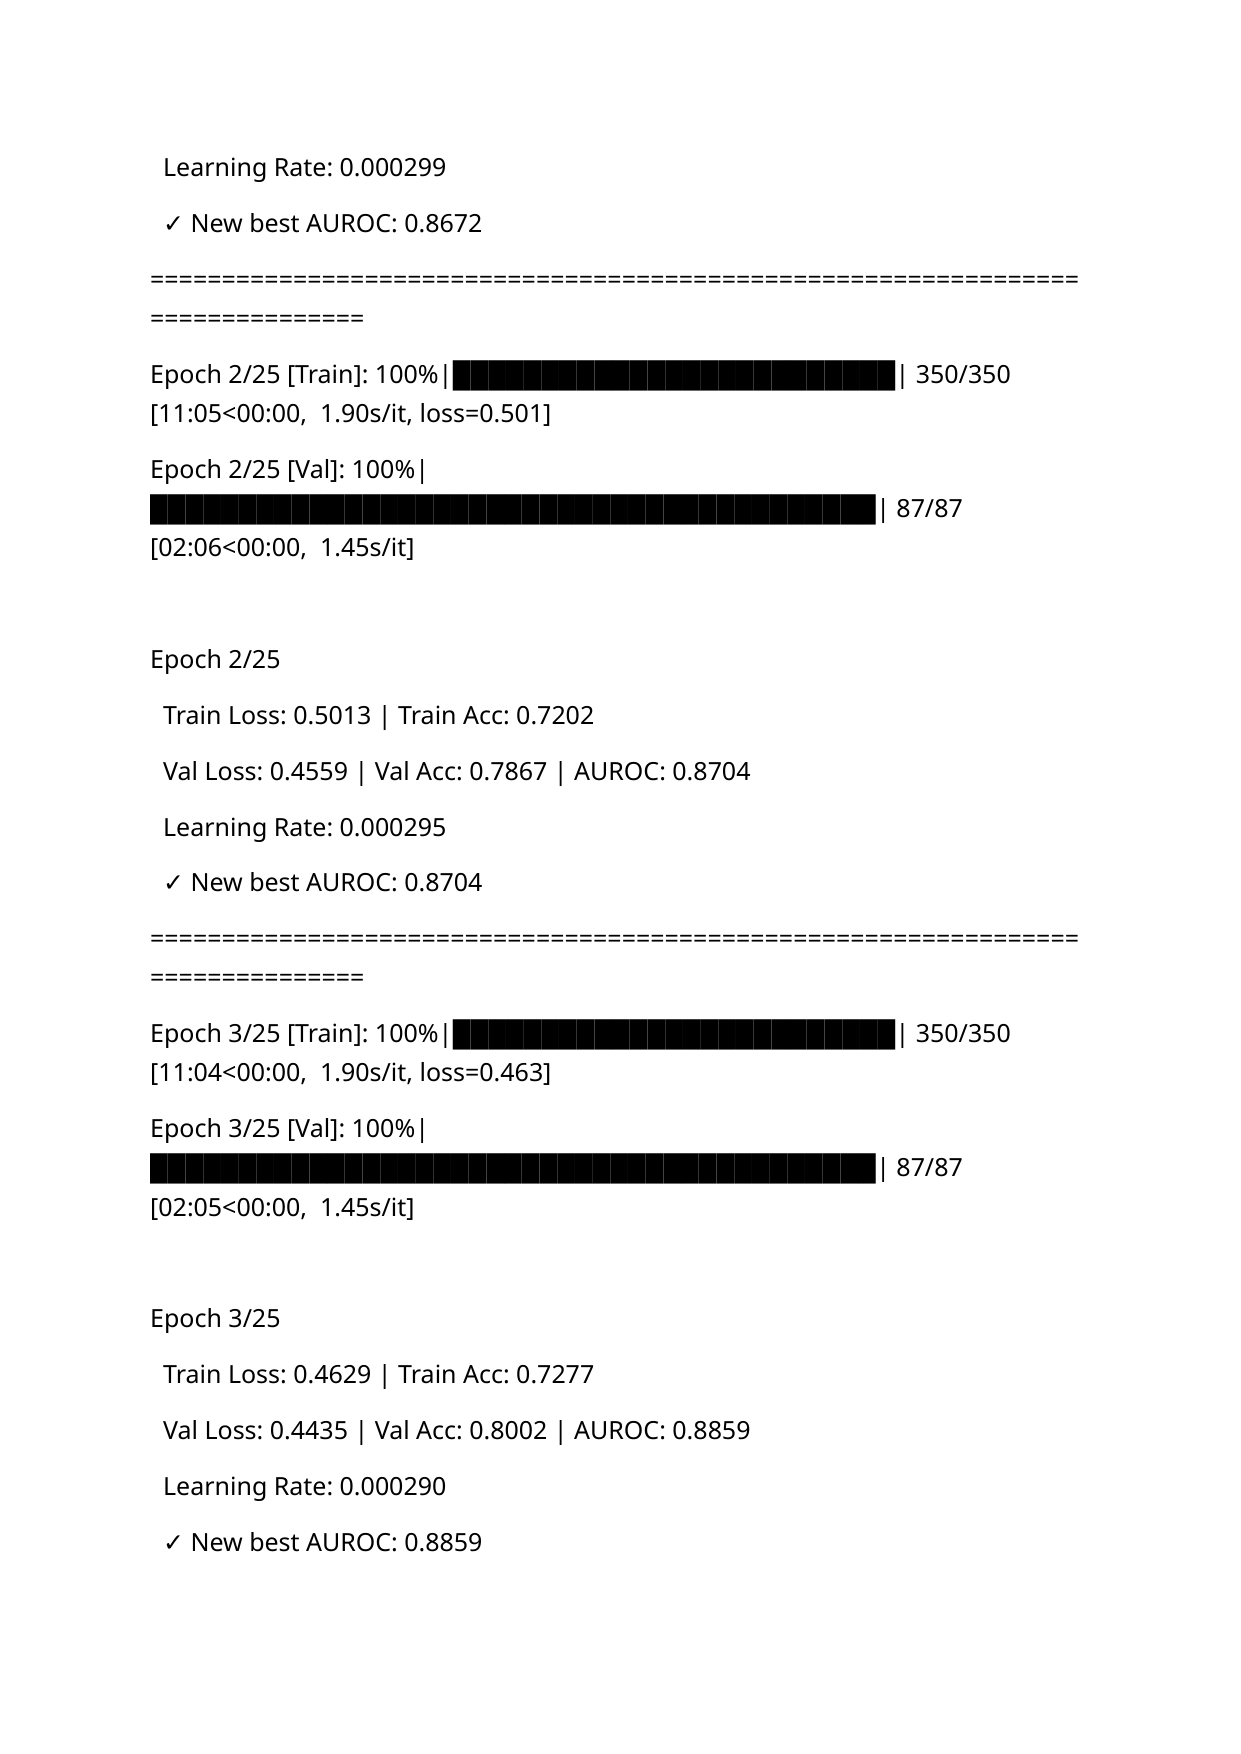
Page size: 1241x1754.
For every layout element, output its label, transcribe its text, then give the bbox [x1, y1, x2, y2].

text Train Loss: 0.4629 | Train Acc: 0.7277 [150, 1357, 1090, 1391]
text ✓ New best AUROC: 0.8859 [150, 1524, 1090, 1558]
text Learning Rate: 0.000290 [150, 1468, 1090, 1502]
text Val Loss: 0.4435 | Val Acc: 0.8002 | AUROC: 0.8859 [150, 1412, 1090, 1447]
text Epoch 2/25 [Val]: 100%|█████████████████████████████████████████| 87/87 [02:06<00:00, 1.45s/it] [150, 452, 1090, 564]
text Epoch 3/25 [Val]: 100%|█████████████████████████████████████████| 87/87 [02:05<00:00, 1.45s/it] [150, 1111, 1090, 1223]
text Learning Rate: 0.000295 [150, 809, 1090, 843]
text Epoch 2/25 [Train]: 100%|█████████████████████████| 350/350 [11:05<00:00, 1.90s/it, loss=0.501] [150, 357, 1090, 430]
text Epoch 2/25 [150, 642, 1090, 676]
text Learning Rate: 0.000299 [150, 150, 1090, 184]
text ================================================================================ [150, 921, 1090, 994]
text ✓ New best AUROC: 0.8672 [150, 206, 1090, 240]
text ================================================================================ [150, 262, 1090, 335]
text Val Loss: 0.4559 | Val Acc: 0.7867 | AUROC: 0.8704 [150, 753, 1090, 787]
text ✓ New best AUROC: 0.8704 [150, 865, 1090, 899]
text Epoch 3/25 [150, 1301, 1090, 1335]
text Epoch 3/25 [Train]: 100%|█████████████████████████| 350/350 [11:04<00:00, 1.90s/it, loss=0.463] [150, 1016, 1090, 1089]
text Train Loss: 0.5013 | Train Acc: 0.7202 [150, 697, 1090, 732]
